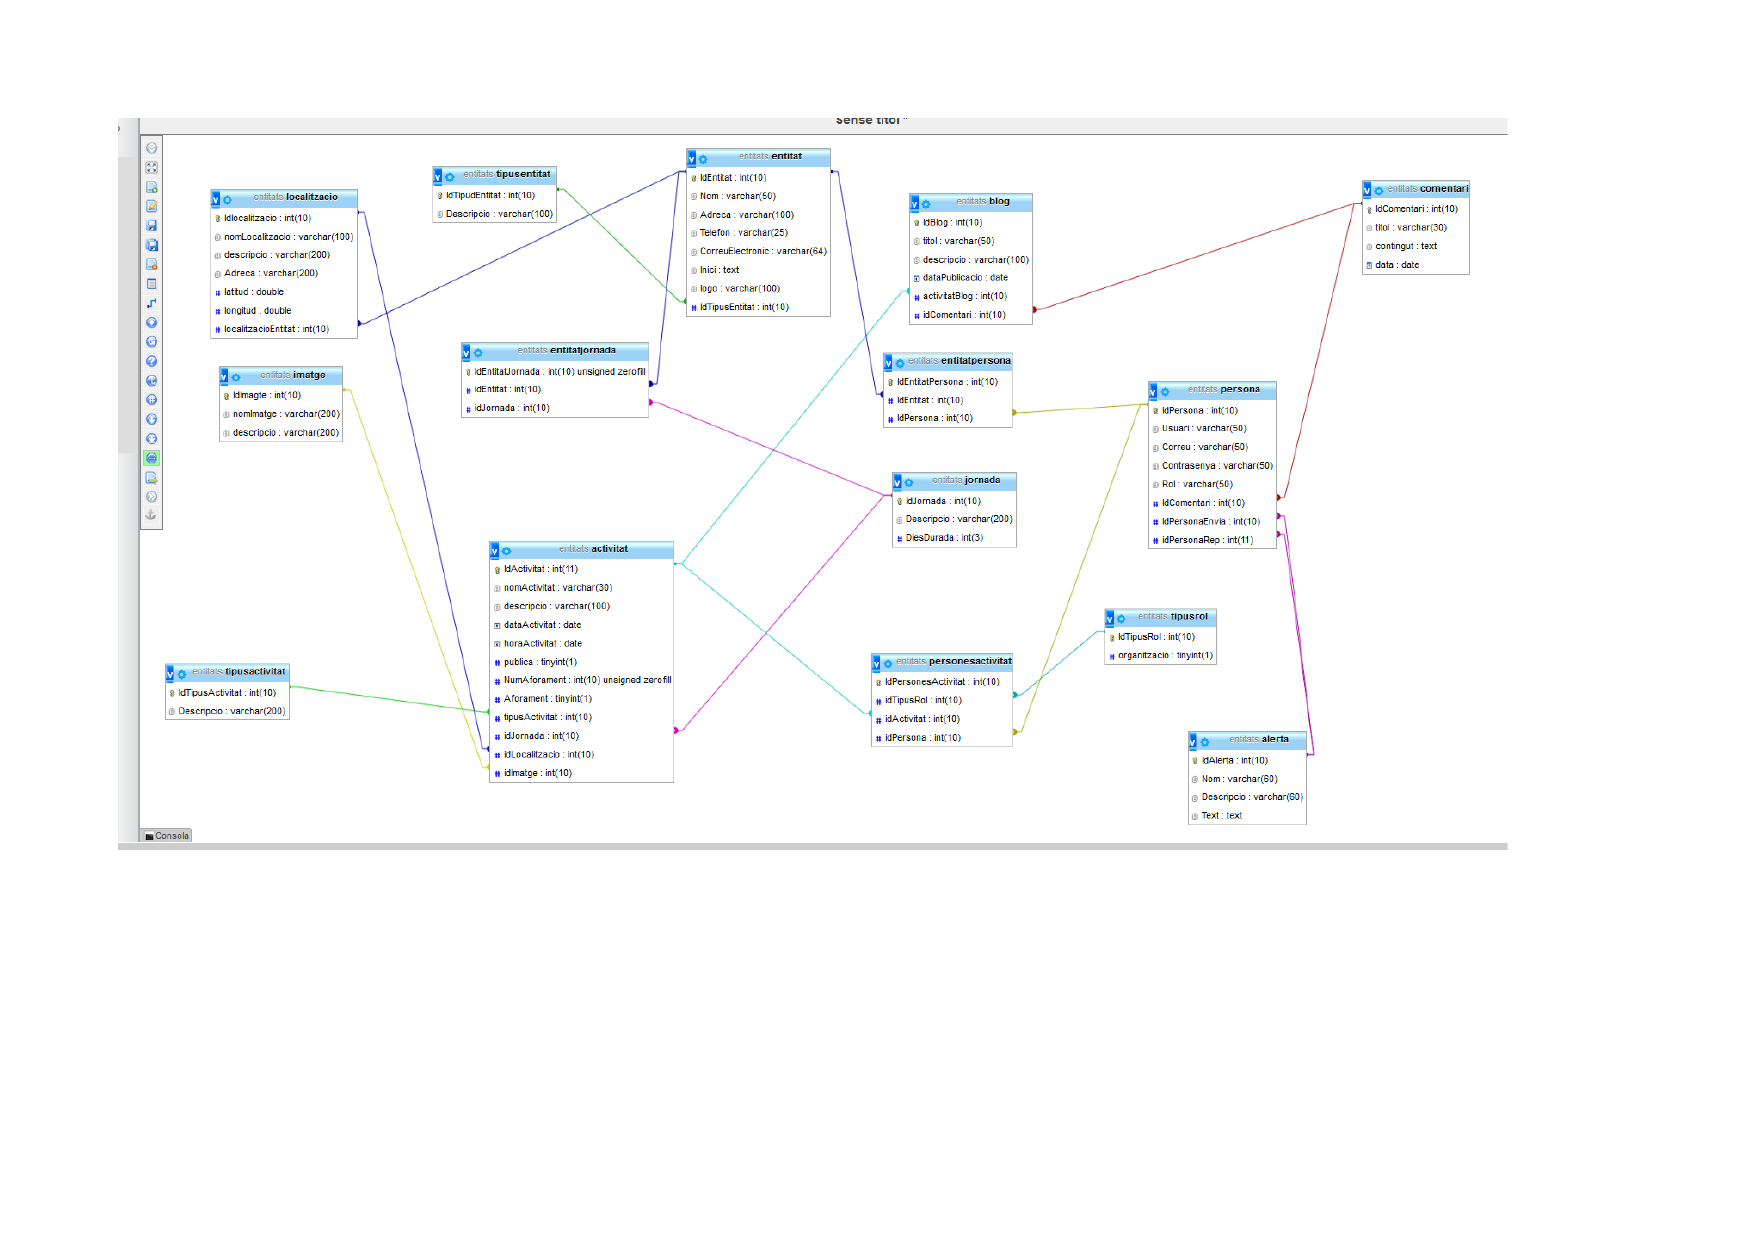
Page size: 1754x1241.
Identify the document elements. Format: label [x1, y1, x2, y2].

picture [118, 118, 1508, 850]
